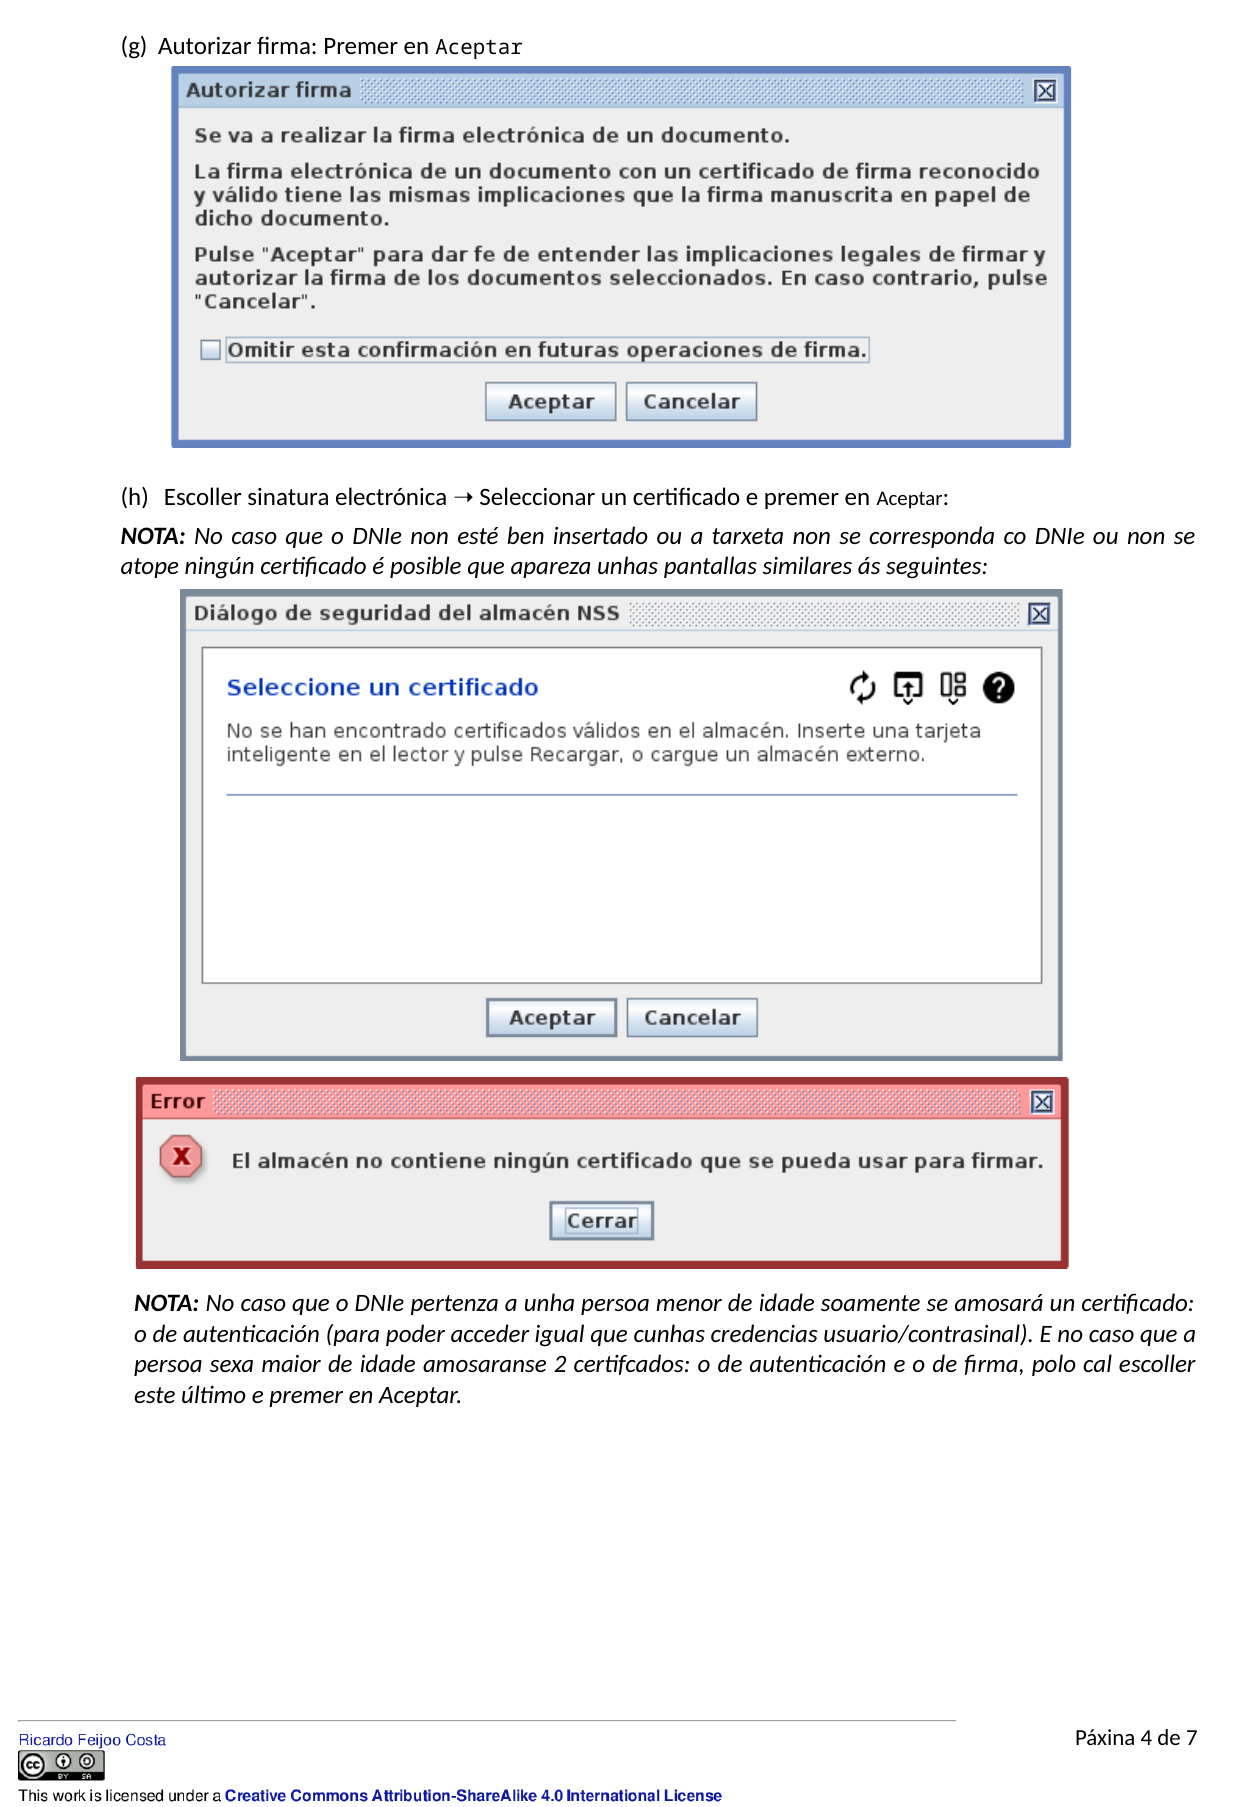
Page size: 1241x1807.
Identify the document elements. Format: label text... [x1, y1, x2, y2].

picture [135, 1077, 1069, 1269]
picture [180, 589, 1063, 1061]
picture [171, 66, 1072, 448]
list Autorizar firma: Premer en Aceptar [120, 30, 1197, 60]
list NOTA: No caso que o DNIe non esté ben insertado ou a tarxeta non se corresponda co DNIe ou non se atope ningún certificado é posible que apareza unhas pantallas similares ás seguintes: [83, 520, 1197, 581]
list Escoller sinatura electrónica ➝ Seleccionar un certificado e premer en Aceptar: [120, 481, 1197, 511]
list NOTA: No caso que o DNIe pertenza a unha persoa menor de idade soamente se amosará un certificado: o de autenticación (para poder acceder igual que cunhas credencias usuario/contrasinal). E no caso que a persoa sexa maior de idade amosaranse 2 certifcados: o de autenticación e o de firma, polo cal escoller este último e premer en Aceptar. [98, 1287, 1197, 1409]
picture [8, 1715, 957, 1806]
